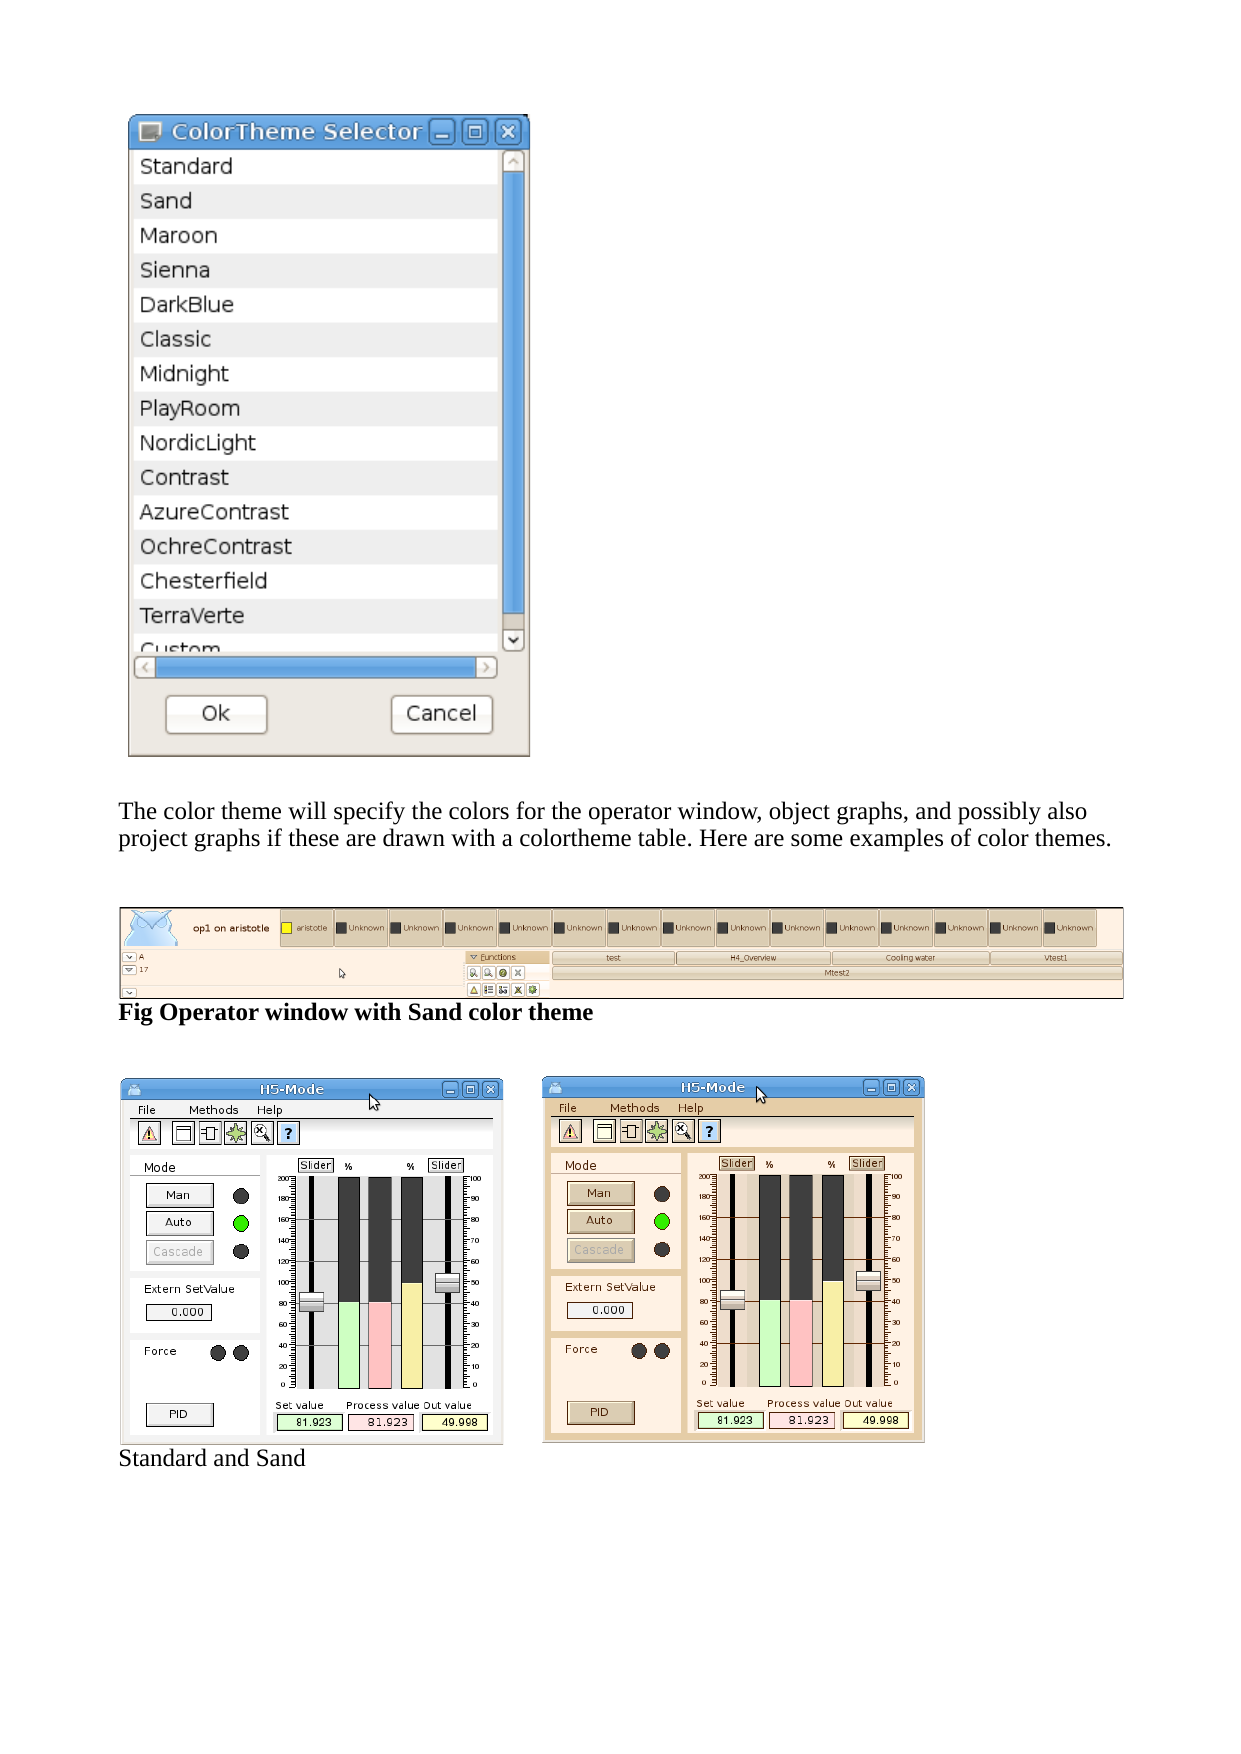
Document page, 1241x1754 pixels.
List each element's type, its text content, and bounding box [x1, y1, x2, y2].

picture [542, 1076, 925, 1443]
text Standard and Sand [118, 1079, 1122, 1472]
text The color theme will specify the colors for the operator window, object graphs, and possibly also project graphs if these are drawn with a colortheme table. Here are some examples of color themes. [118, 797, 1122, 852]
picture [128, 114, 530, 757]
picture [119, 907, 1124, 999]
picture [120, 1078, 504, 1445]
text Fig Operator window with Sand color theme [118, 905, 1122, 1026]
